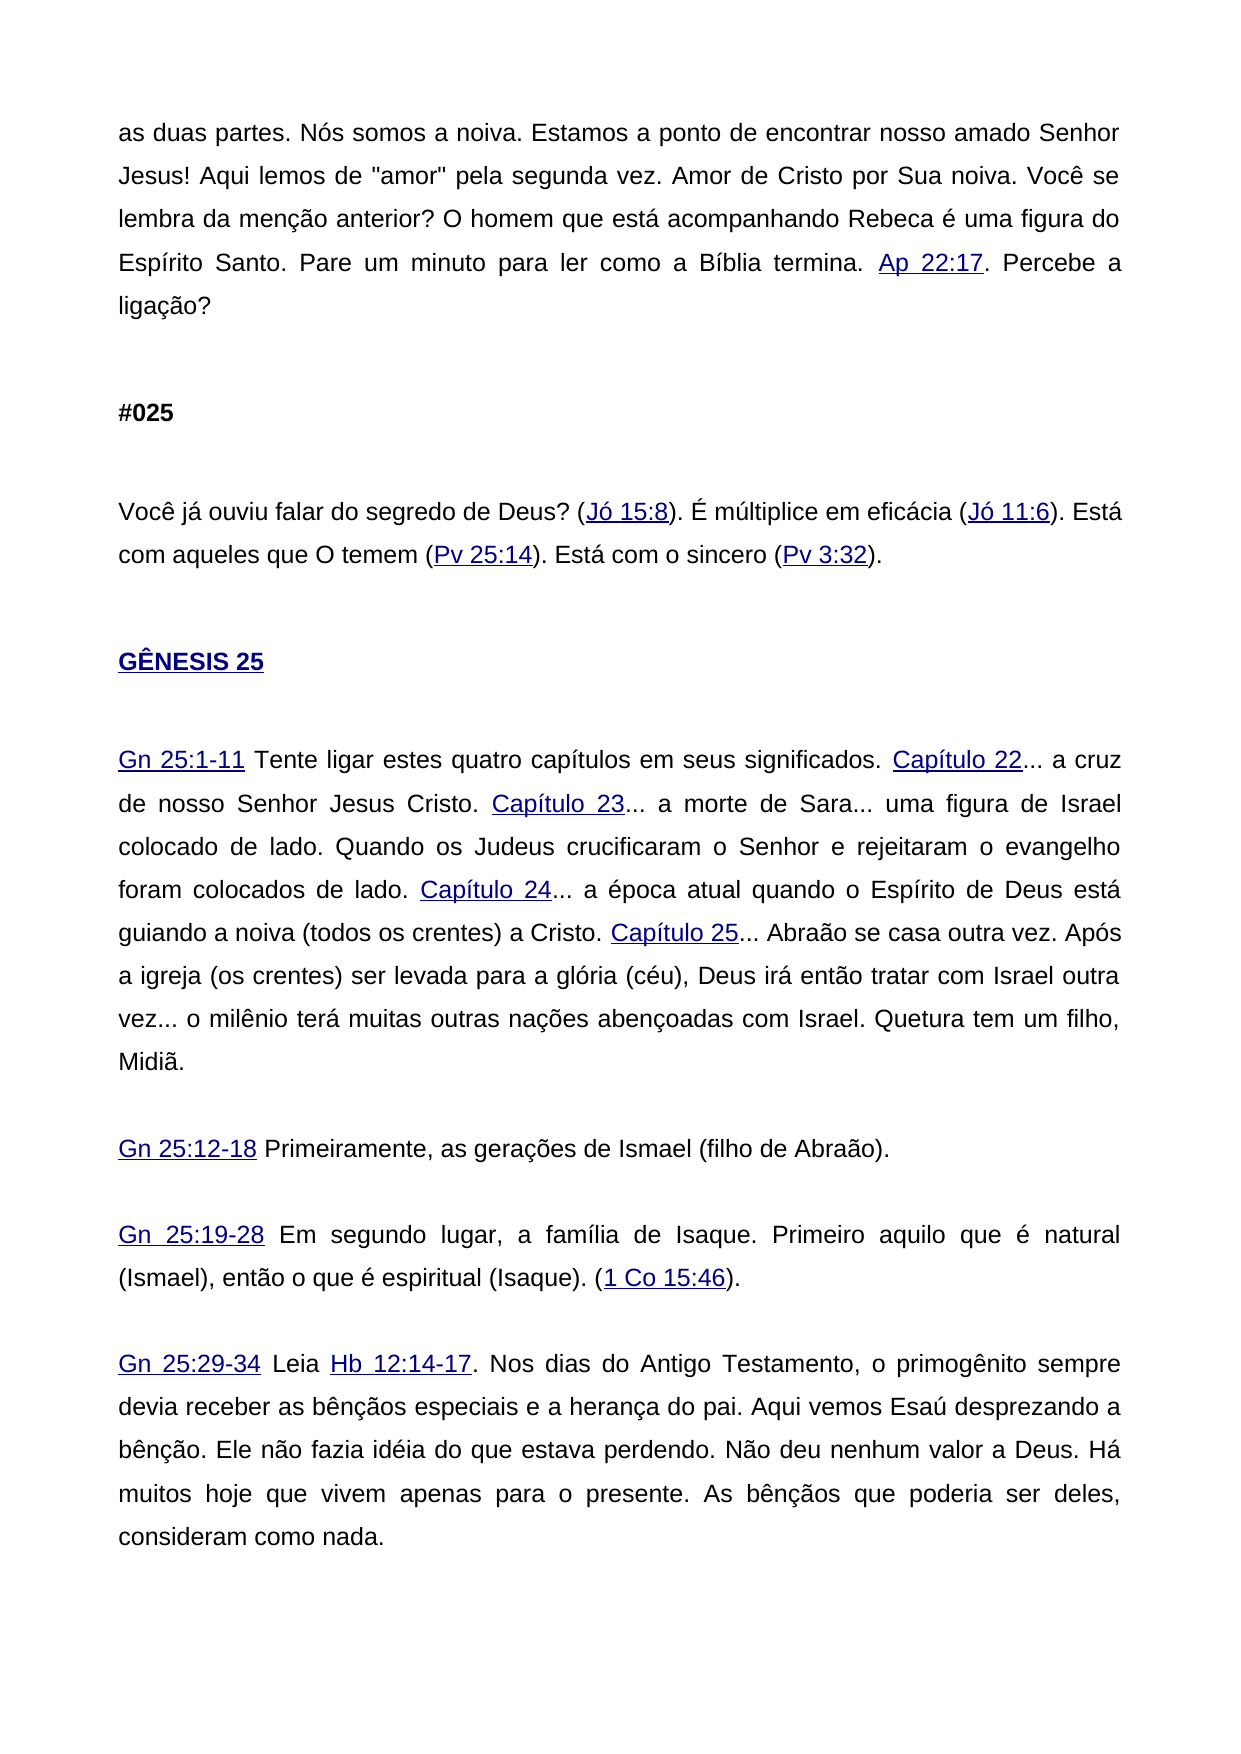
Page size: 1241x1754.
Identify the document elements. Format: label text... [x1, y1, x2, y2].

text Gn 25:12-18 Primeiramente, as gerações de Ismael (filho de Abraão). [118, 1133, 1122, 1162]
subtitle GÊNESIS 25 [118, 647, 1122, 675]
subtitle #025 [118, 398, 1122, 426]
text Gn 25:29-34 Leia Hb 12:14-17. Nos dias do Antigo Testamento, o primogênito sempre devia receber as bênçãos especiais e a herança do pai. Aqui vemos Esaú desprezando a bênção. Ele não fazia idéia do que estava perdendo. Não deu nenhum valor a Deus. Há muitos hoje que vivem apenas para o presente. As bênçãos que poderia ser deles, consideram como nada. [118, 1349, 1122, 1550]
text Você já ouviu falar do segredo de Deus? (Jó 15:8). É múltiplice em eficácia (Jó 11:6). Está com aqueles que O temem (Pv 25:14). Está com o sincero (Pv 3:32). [118, 496, 1122, 568]
text Gn 25:1-11 Tente ligar estes quatro capítulos em seus significados. Capítulo 22... a cruz de nosso Senhor Jesus Cristo. Capítulo 23... a morte de Sara... uma figura de Israel colocado de lado. Quando os Judeus crucificaram o Senhor e rejeitaram o evangelho foram colocados de lado. Capítulo 24... a época atual quando o Espírito de Deus está guiando a noiva (todos os crentes) a Cristo. Capítulo 25... Abraão se casa outra vez. Após a igreja (os crentes) ser levada para a glória (céu), Deus irá então tratar com Israel outra vez... o milênio terá muitas outras nações abençoadas com Israel. Quetura tem um filho, Midiã. [118, 745, 1122, 1076]
text Gn 25:19-28 Em segundo lugar, a família de Isaque. Primeiro aquilo que é natural (Ismael), então o que é espiritual (Isaque). (1 Co 15:46). [118, 1220, 1122, 1292]
text as duas partes. Nós somos a noiva. Estamos a ponto de encontrar nosso amado Senhor Jesus! Aqui lemos de "amor" pela segunda vez. Amor de Cristo por Sua noiva. Você se lembra da menção anterior? O homem que está acompanhando Rebeca é uma figura do Espírito Santo. Pare um minuto para ler como a Bíblia termina. Ap 22:17. Percebe a ligação? [118, 118, 1122, 319]
